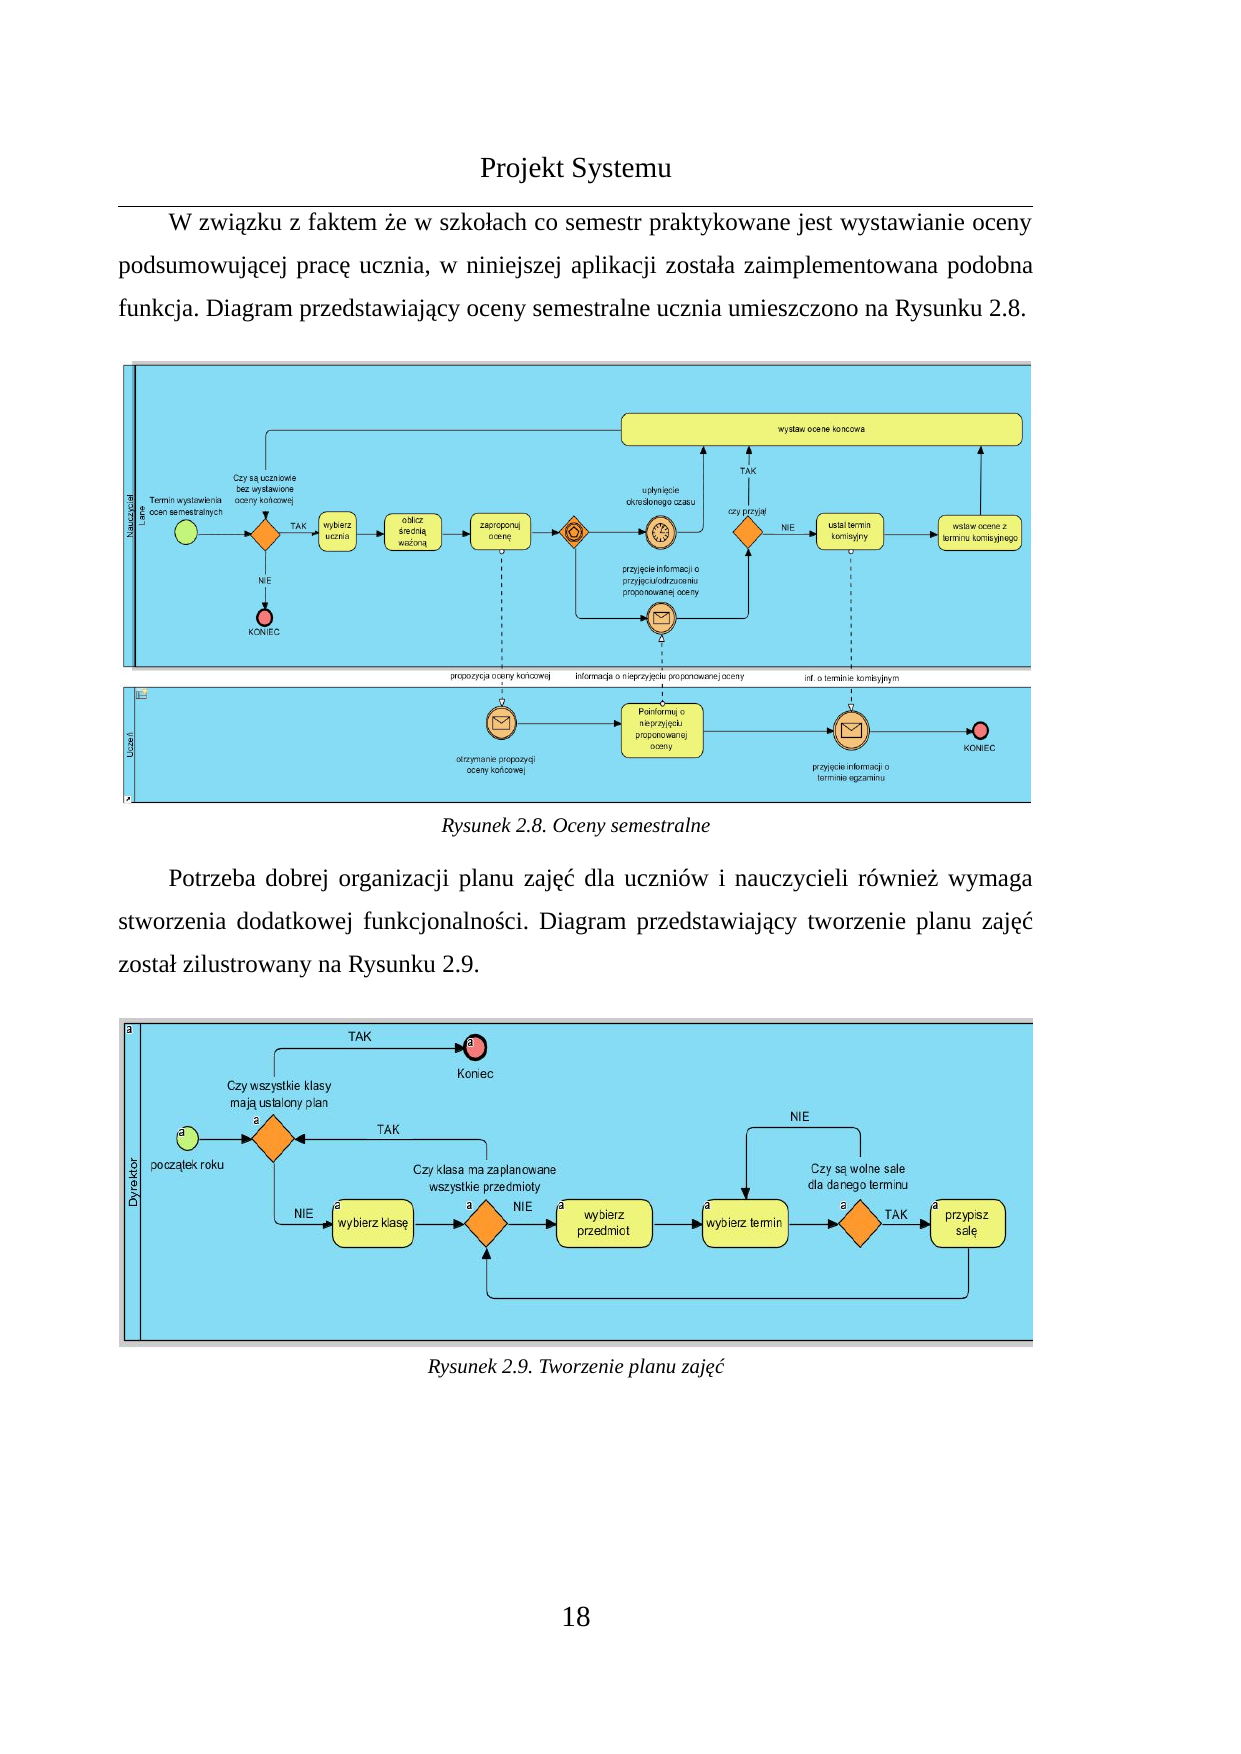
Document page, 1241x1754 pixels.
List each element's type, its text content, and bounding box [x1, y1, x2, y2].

text Rysunek 2.8. Oceny semestralne [120, 360, 1032, 837]
text Potrzeba dobrej organizacji planu zajęć dla uczniów i nauczycieli również wymaga stworzenia dodatkowej funkcjonalności. Diagram przedstawiający tworzenie planu zajęć został zilustrowany na Rysunku 2.9. [118, 863, 1033, 978]
text Rysunek 2.9. Tworzenie planu zajęć [118, 1017, 1033, 1378]
picture [122, 361, 1030, 807]
picture [120, 1018, 1031, 1349]
text W związku z faktem że w szkołach co semestr praktykowane jest wystawianie oceny podsumowującej pracę ucznia, w niniejszej aplikacji została zaimplementowana podobna funkcja. Diagram przedstawiający oceny semestralne ucznia umieszczono na Rysunku 2.8. [118, 207, 1033, 322]
